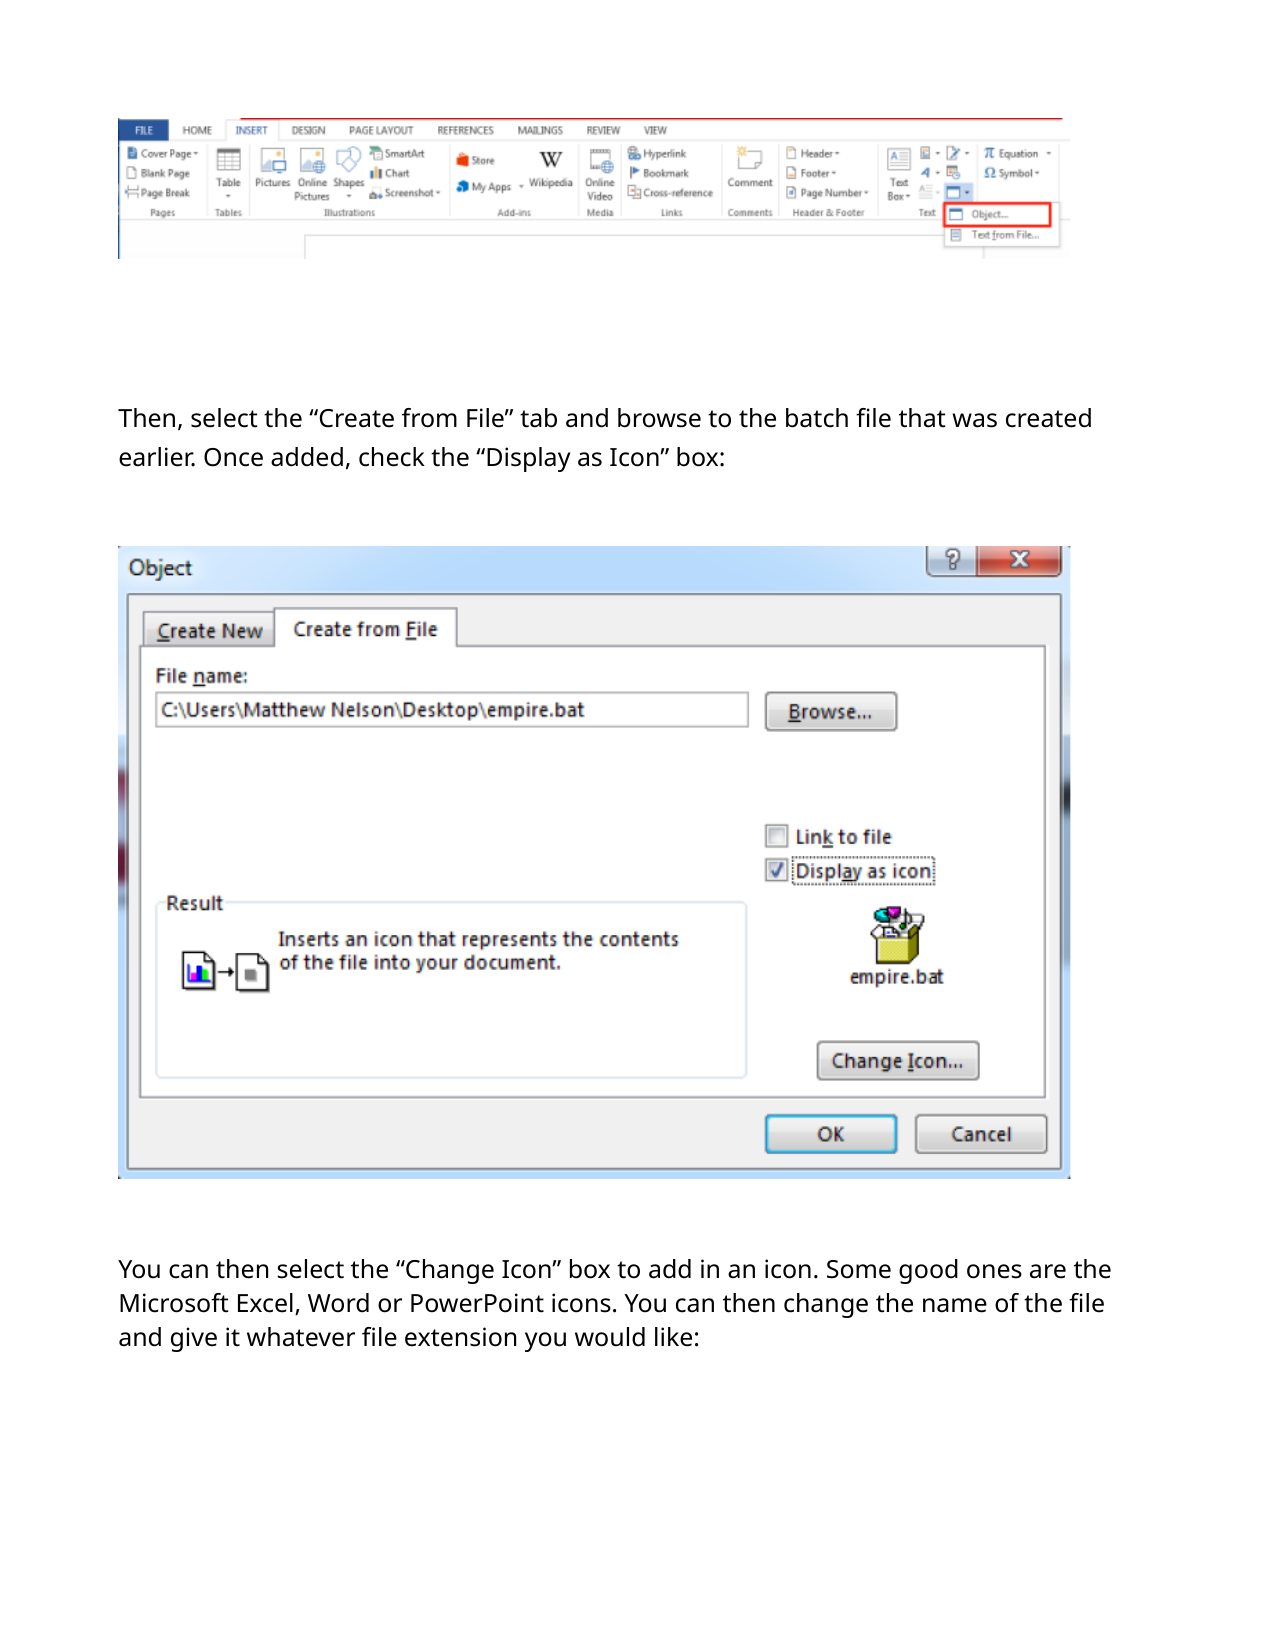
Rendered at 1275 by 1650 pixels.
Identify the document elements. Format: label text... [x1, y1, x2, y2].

text Then, select the “Create from File” tab and browse to the batch file that was created earlier. Once added, check the “Display as Icon” box: [118, 400, 1157, 473]
picture [118, 546, 1071, 1179]
text You can then select the “Change Icon” box to add in an icon. Some good ones are the Microsoft Exord or [118, 1183, 1157, 1247]
text check the “Display as Icon” box: [118, 512, 1157, 541]
text Then, select the “Create from File” tab and browse to the batch file that was created earlier. Once added, [118, 263, 1157, 327]
picture [118, 118, 1071, 259]
text You can then select the “Change Icon” box to add in an icon. Some good ones are the Microsoft Excel, Word or PowerPoint icons. You can then change the name of the file and give it whatever file extension you would like: [118, 1252, 1157, 1354]
